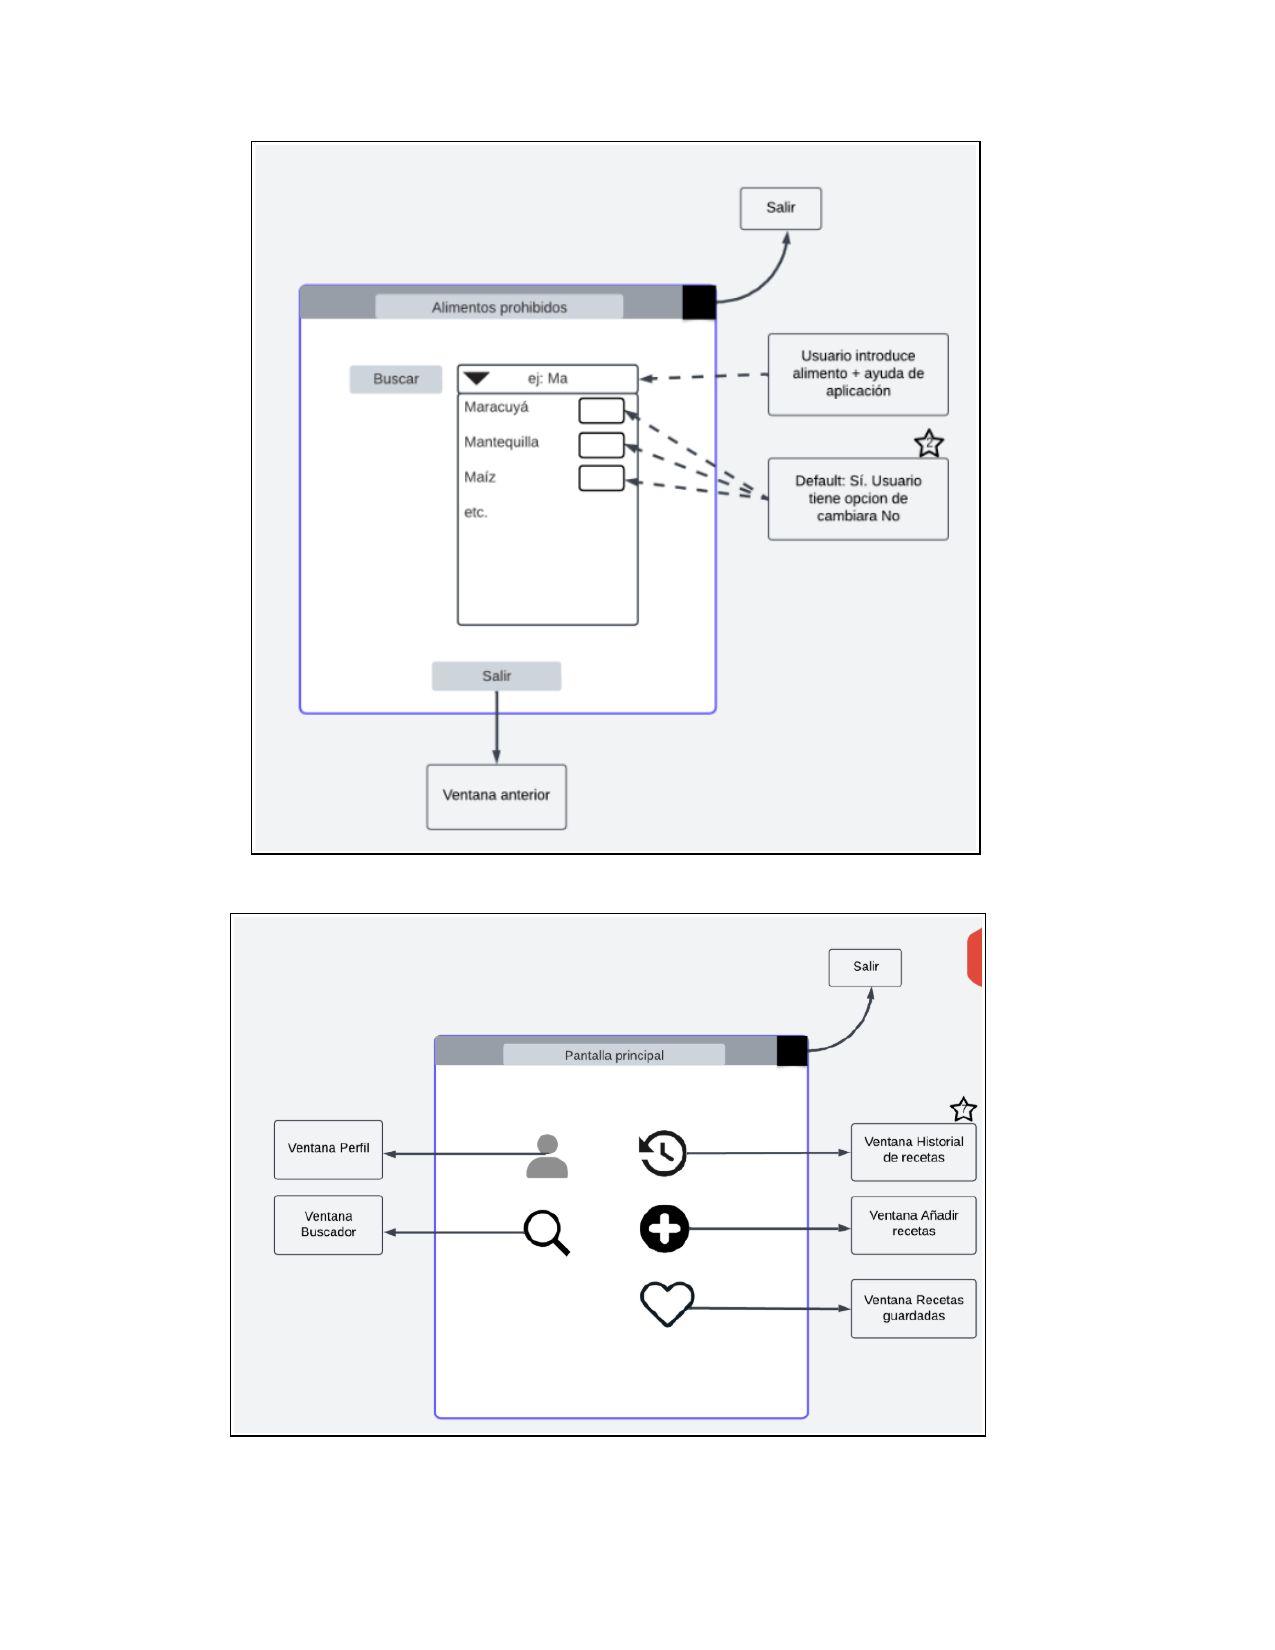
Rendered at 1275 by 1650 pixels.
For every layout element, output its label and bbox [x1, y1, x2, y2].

picture [234, 917, 982, 1433]
picture [255, 145, 977, 851]
